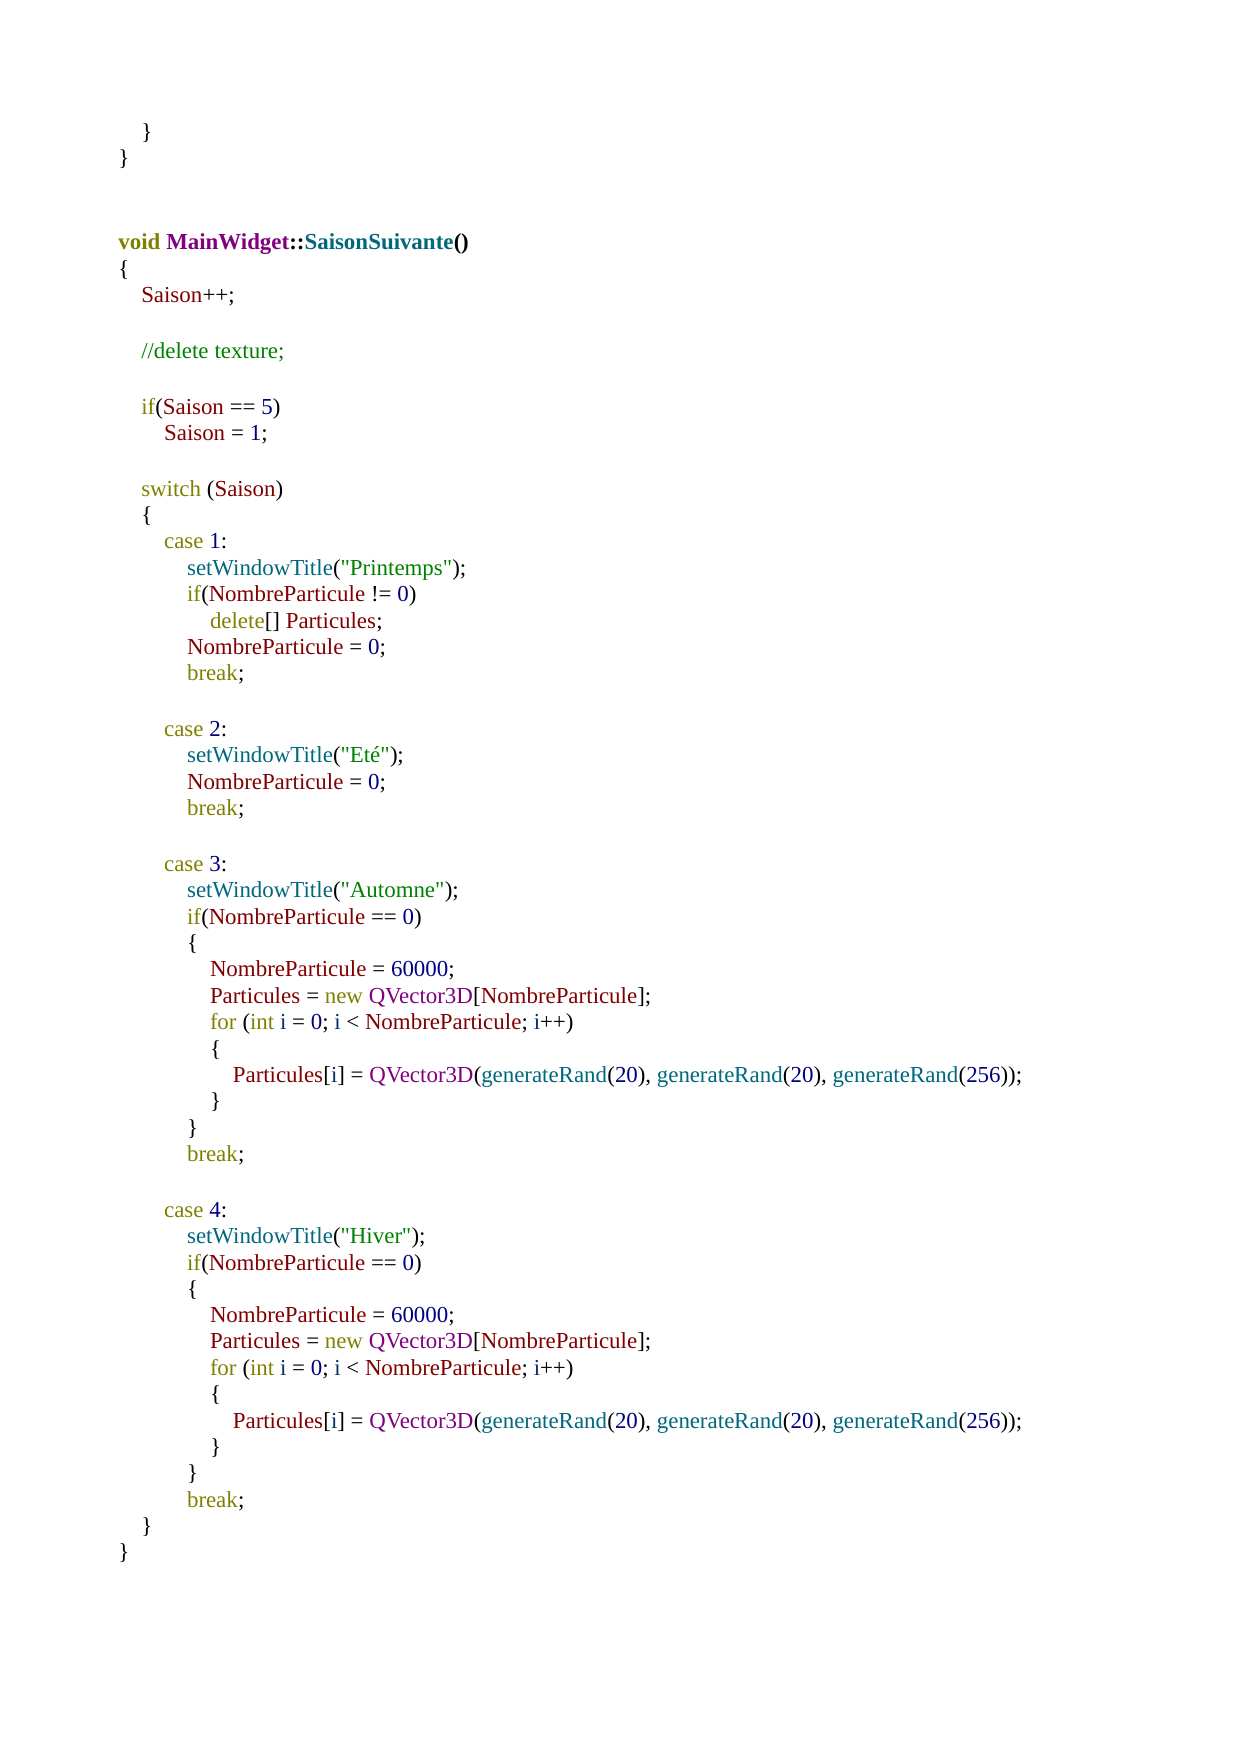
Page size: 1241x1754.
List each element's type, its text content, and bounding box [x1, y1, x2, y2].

text } [118, 1538, 1122, 1565]
text } [118, 1433, 1122, 1459]
text break; [118, 1140, 1122, 1166]
text delete[] Particules; [118, 607, 1122, 633]
text for (int i = 0; i < NombreParticule; i++) [118, 1354, 1122, 1380]
text } [118, 144, 1122, 171]
text Particules = new QVector3D[NombreParticule]; [118, 982, 1122, 1008]
text { [118, 1034, 1122, 1061]
text Saison = 1; [118, 419, 1122, 445]
text NombreParticule = 0; [118, 768, 1122, 794]
text Particules = new QVector3D[NombreParticule]; [118, 1328, 1122, 1354]
text Particules[i] = QVector3D(generateRand(20), generateRand(20), generateRand(256)); [118, 1407, 1122, 1433]
text case 3: [118, 850, 1122, 876]
text } [118, 1114, 1122, 1140]
text break; [118, 659, 1122, 686]
text Saison++; [118, 281, 1122, 307]
text if(NombreParticule == 0) [118, 903, 1122, 929]
text void MainWidget::SaisonSuivante() [118, 228, 1122, 255]
text if(NombreParticule == 0) [118, 1248, 1122, 1275]
text NombreParticule = 60000; [118, 1301, 1122, 1328]
text //delete texture; [118, 337, 1122, 363]
text { [118, 501, 1122, 528]
text setWindowTitle("Automne"); [118, 876, 1122, 903]
text { [118, 929, 1122, 956]
text } [118, 1087, 1122, 1114]
text } [118, 1459, 1122, 1486]
text if(NombreParticule != 0) [118, 580, 1122, 607]
text } [118, 118, 1122, 144]
text case 1: [118, 528, 1122, 554]
text { [118, 1275, 1122, 1301]
text break; [118, 794, 1122, 821]
text case 4: [118, 1196, 1122, 1222]
text break; [118, 1486, 1122, 1512]
text { [118, 255, 1122, 281]
text for (int i = 0; i < NombreParticule; i++) [118, 1008, 1122, 1034]
text NombreParticule = 60000; [118, 956, 1122, 982]
text switch (Saison) [118, 475, 1122, 501]
text { [118, 1380, 1122, 1407]
text case 2: [118, 715, 1122, 742]
text setWindowTitle("Hiver"); [118, 1222, 1122, 1248]
text setWindowTitle("Eté"); [118, 742, 1122, 768]
text setWindowTitle("Printemps"); [118, 554, 1122, 580]
text Particules[i] = QVector3D(generateRand(20), generateRand(20), generateRand(256)); [118, 1061, 1122, 1087]
text } [118, 1512, 1122, 1538]
text if(Saison == 5) [118, 393, 1122, 419]
text NombreParticule = 0; [118, 633, 1122, 659]
